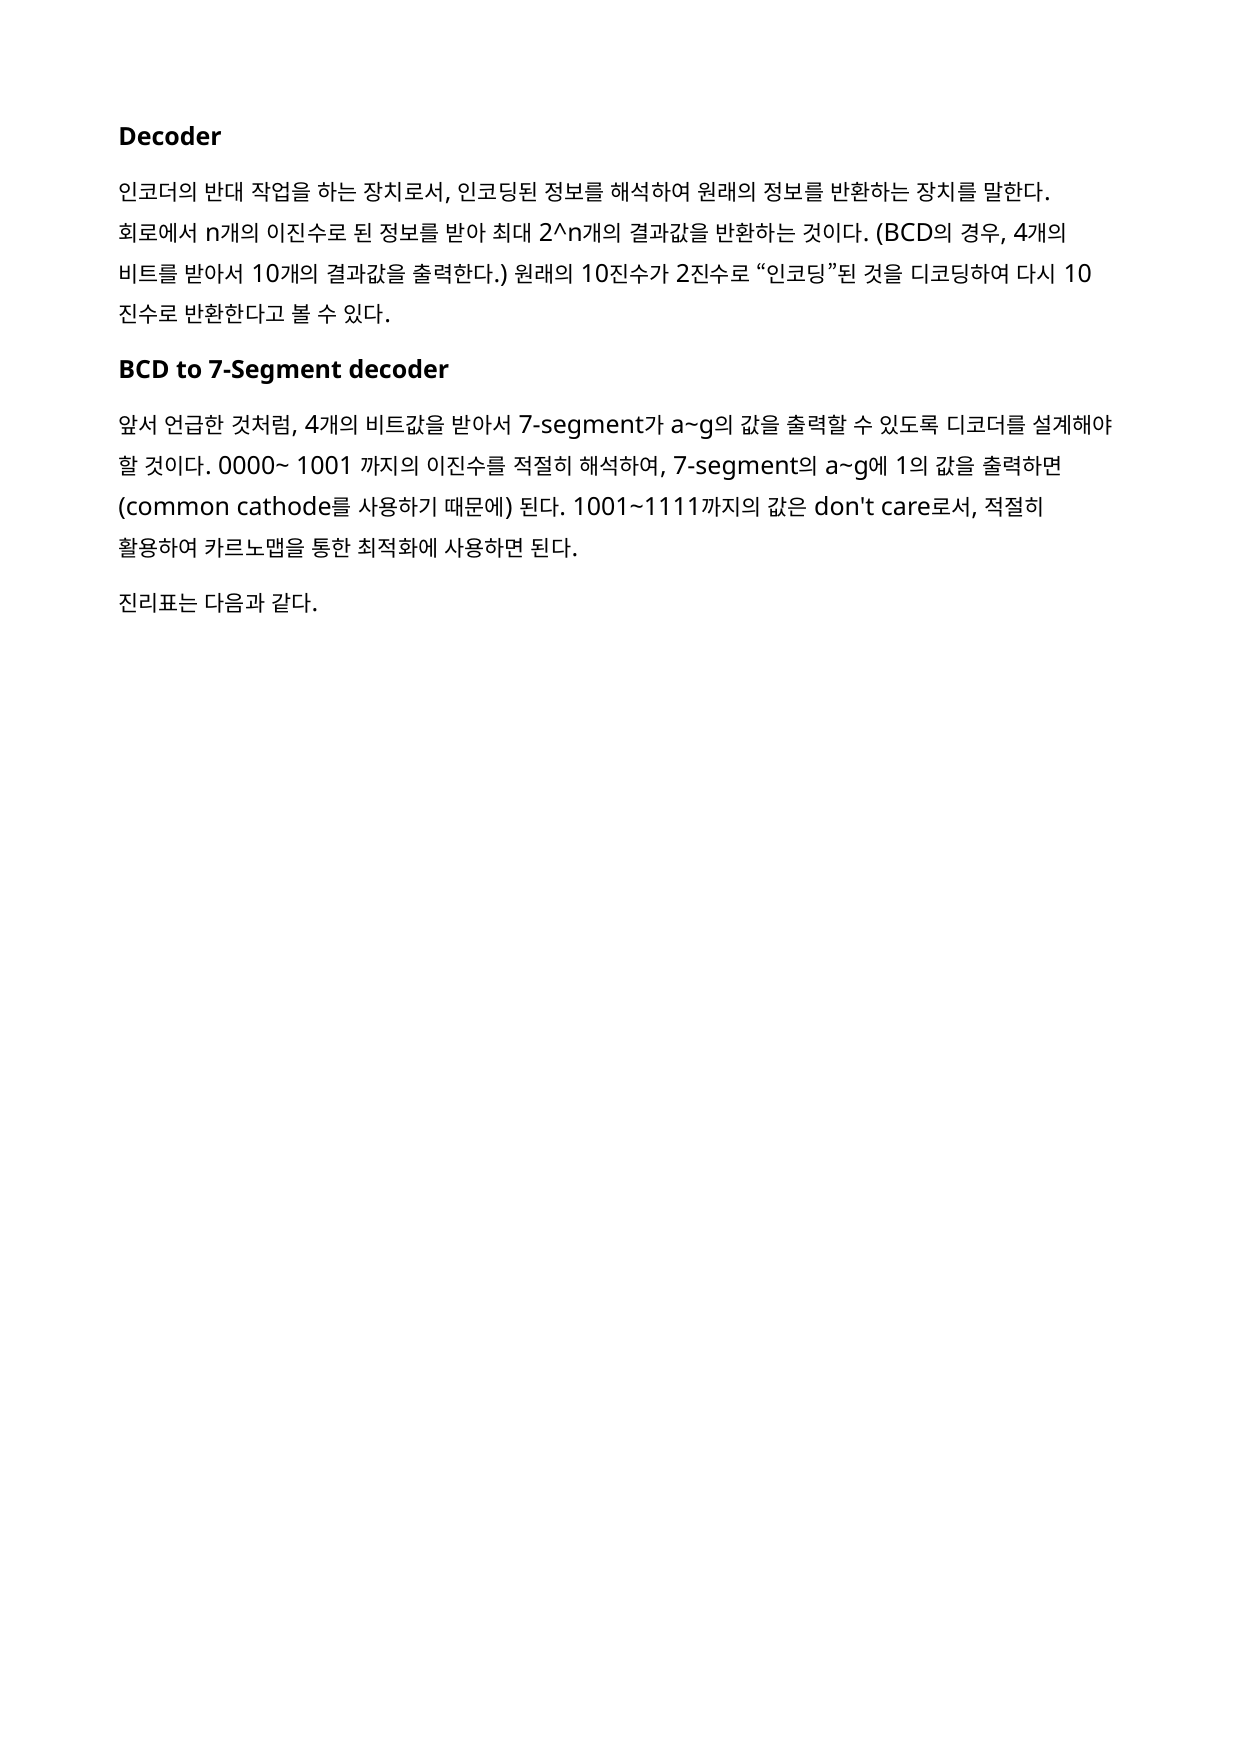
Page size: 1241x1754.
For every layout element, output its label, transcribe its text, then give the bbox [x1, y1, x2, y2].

text Decoder [118, 118, 1122, 152]
text 진리표는 다음과 같다. [118, 585, 1122, 619]
text 앞서 언급한 것처럼, 4개의 비트값을 받아서 7-segment가 a~g의 값을 출력할 수 있도록 디코더를 설계해야 할 것이다. 0000~ 1001 까지의 이진수를 적절히 해석하여, 7-segment의 a~g에 1의 값을 출력하면(common cathode를 사용하기 때문에) 된다. 1001~1111까지의 값은 don't care로서, 적절히 활용하여 카르노맵을 통한 최적화에 사용하면 된다. [118, 407, 1122, 563]
text 인코더의 반대 작업을 하는 장치로서, 인코딩된 정보를 해석하여 원래의 정보를 반환하는 장치를 말한다. 회로에서 n개의 이진수로 된 정보를 받아 최대 2^n개의 결과값을 반환하는 것이다. (BCD의 경우, 4개의 비트를 받아서 10개의 결과값을 출력한다.) 원래의 10진수가 2진수로 “인코딩”된 것을 디코딩하여 다시 10진수로 반환한다고 볼 수 있다. [118, 173, 1122, 330]
text BCD to 7-Segment decoder [118, 351, 1122, 386]
